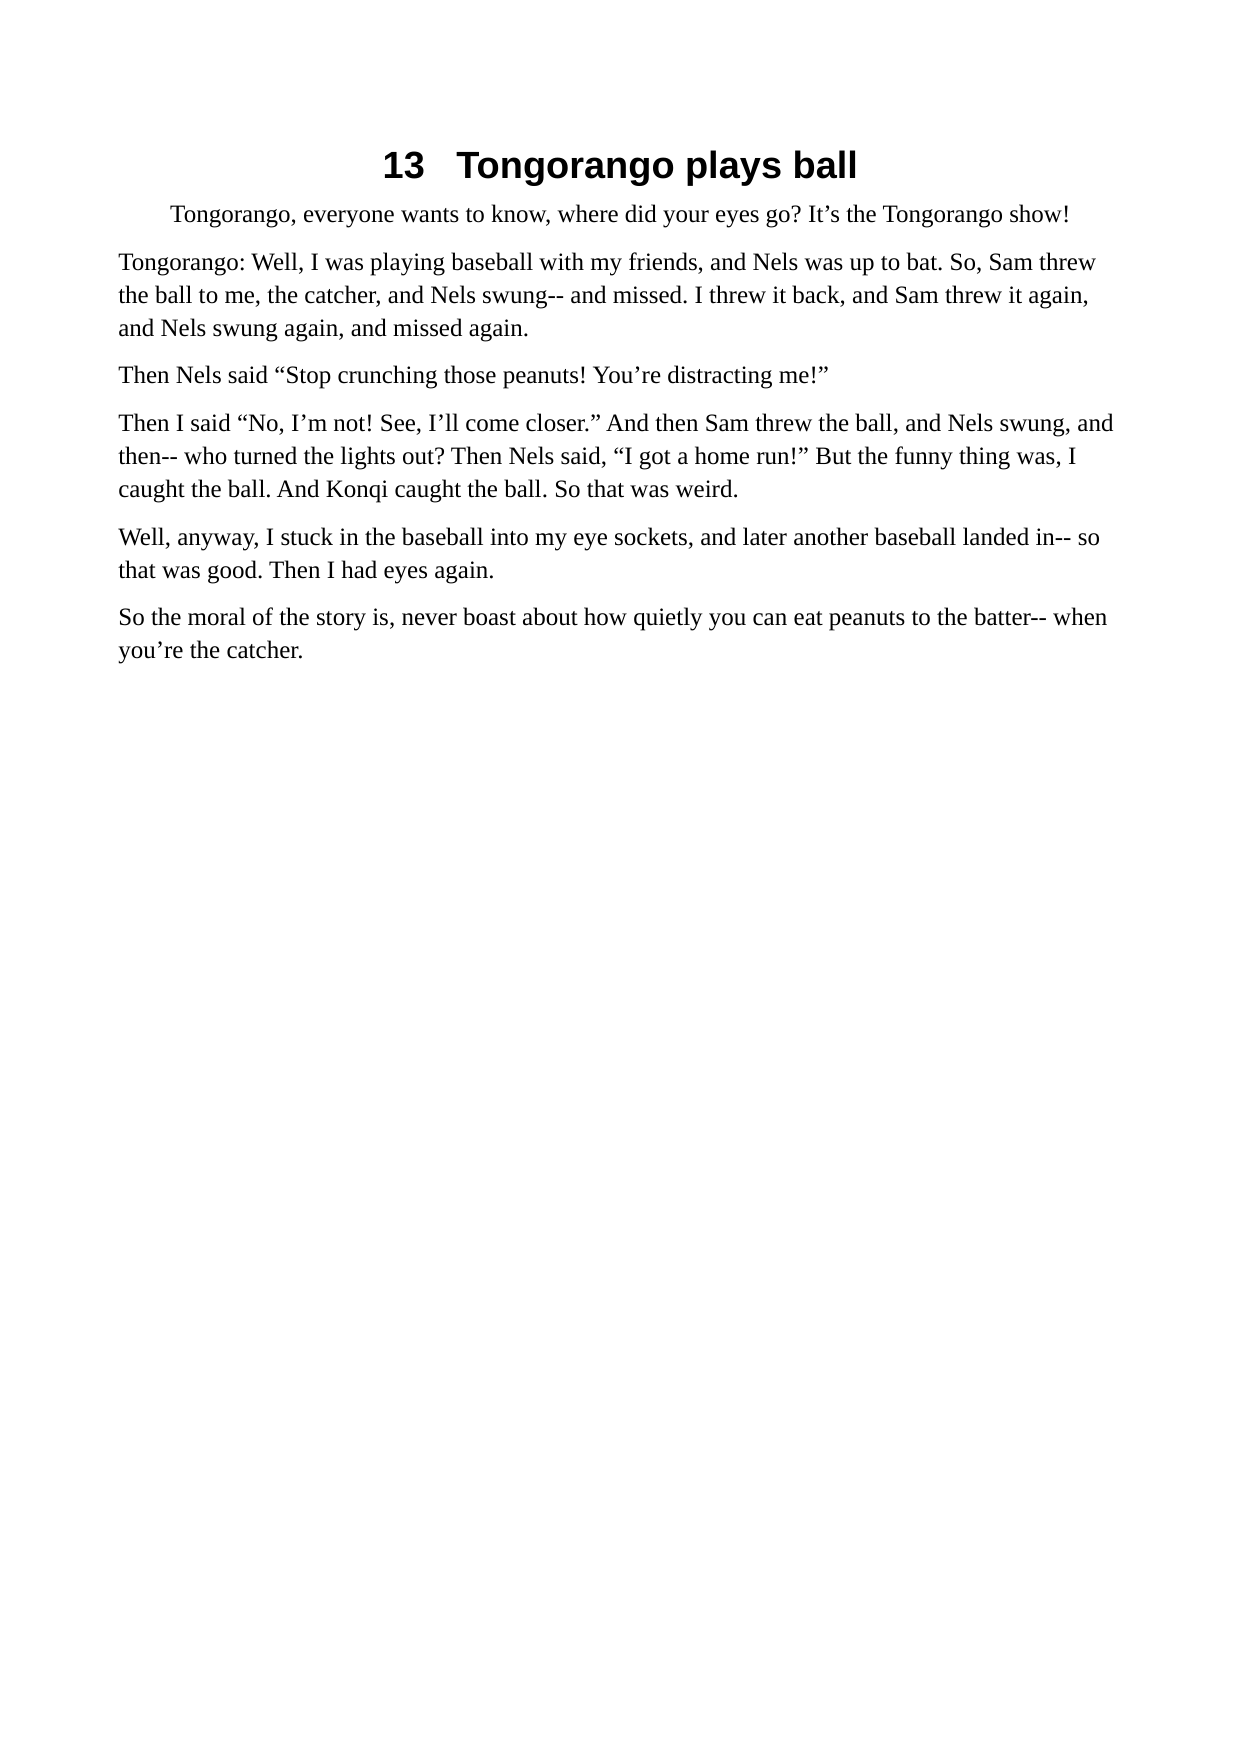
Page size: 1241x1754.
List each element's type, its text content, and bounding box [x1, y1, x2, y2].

text Then Nels said “Stop crunching those peanuts! You’re distracting me!” [118, 361, 1122, 389]
text Tongorango: Well, I was playing baseball with my friends, and Nels was up to bat. So, Sam threw the ball to me, the catcher, and Nels swung-- and missed. I threw it back, and Sam threw it again, and Nels swung again, and missed again. [118, 247, 1122, 342]
text Tongorango, everyone wants to know, where did your eyes go? It’s the Tongorango show! [118, 199, 1122, 228]
text Then I said “No, I’m not! See, I’ll come closer.” And then Sam threw the ball, and Nels swung, and then-- who turned the lights out? Then Nels said, “I got a home run!” But the funny thing was, I caught the ball. And Konqi caught the ball. So that was weird. [118, 408, 1122, 503]
text Well, anyway, I stuck in the baseball into my eye sockets, and later another baseball landed in-- so that was good. Then I had eyes again. [118, 522, 1122, 583]
text So the moral of the story is, never boast about how quietly you can eat peanuts to the batter-- when you’re the catcher. [118, 602, 1122, 664]
subtitle Tongorango plays ball [118, 143, 1122, 187]
